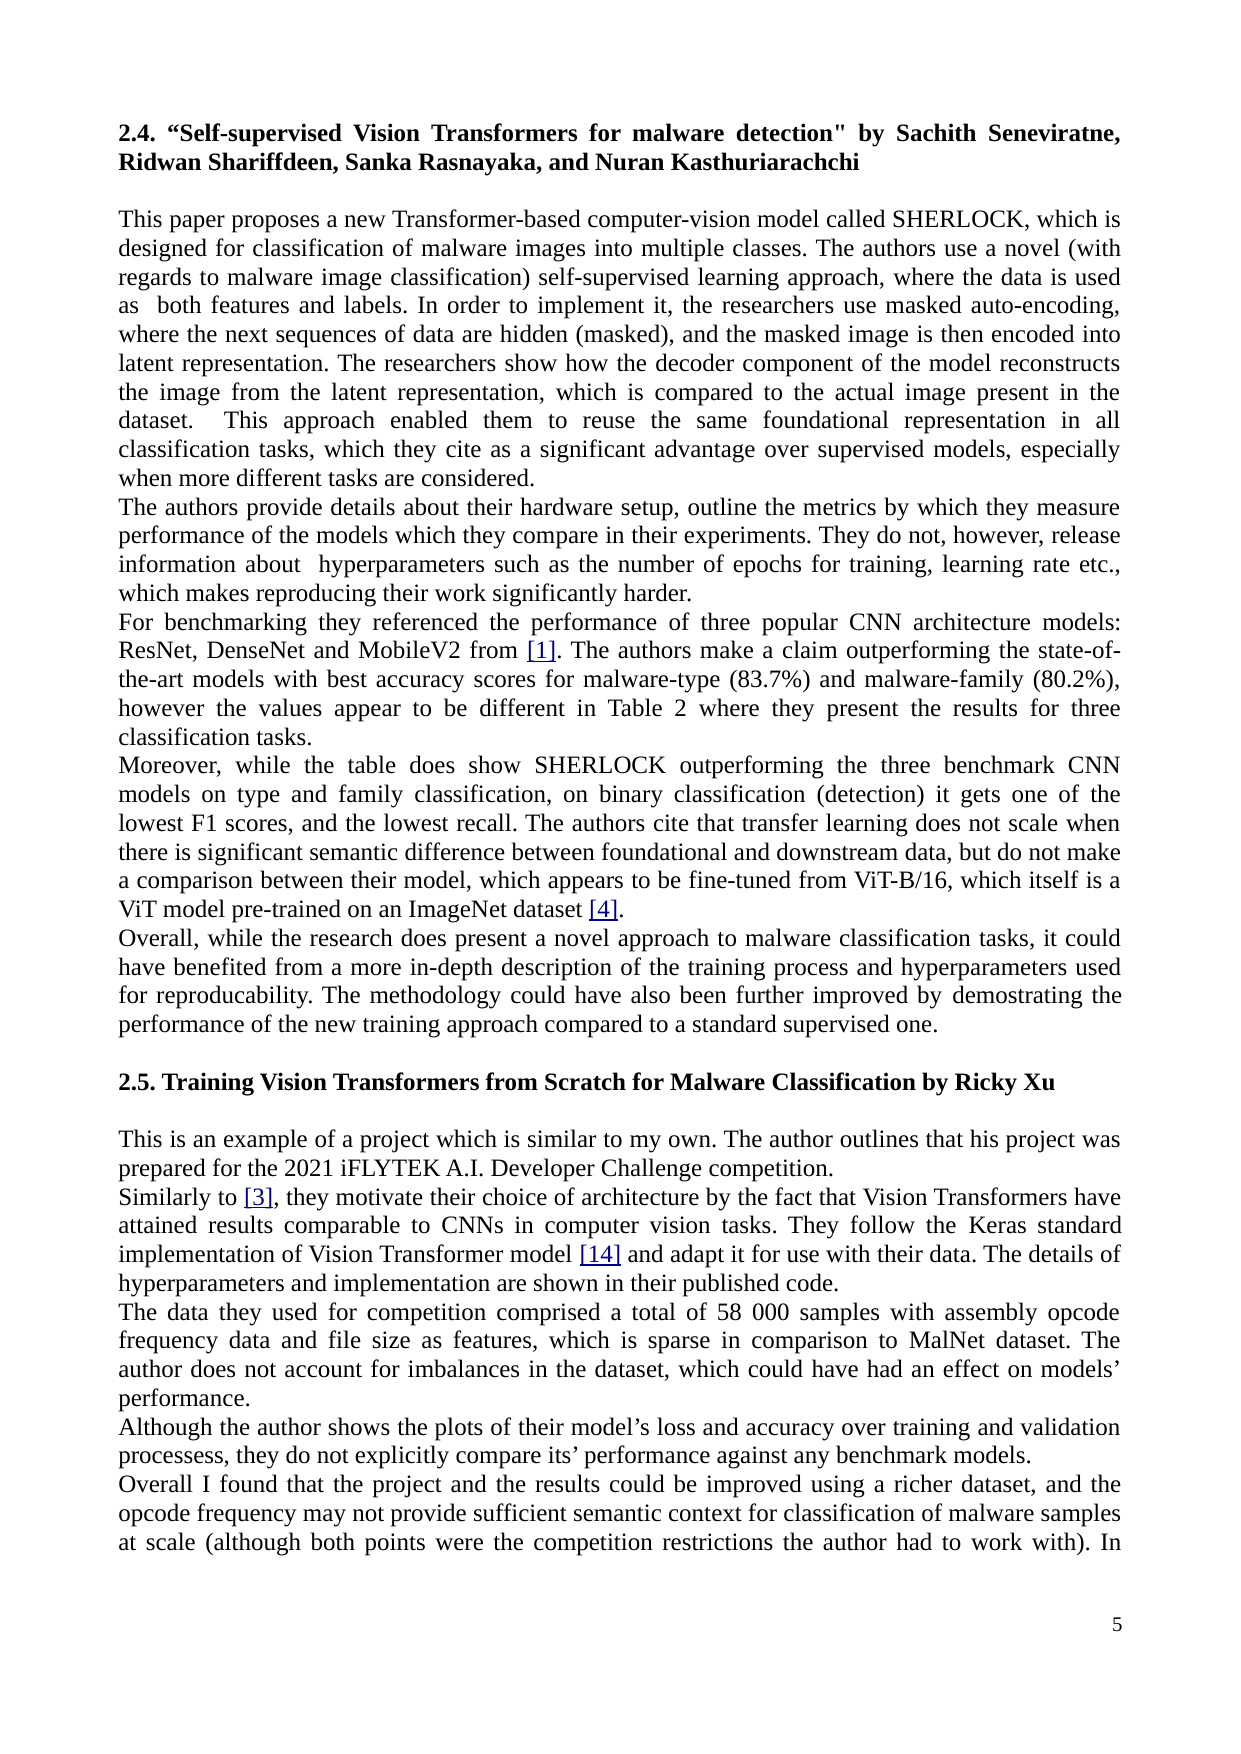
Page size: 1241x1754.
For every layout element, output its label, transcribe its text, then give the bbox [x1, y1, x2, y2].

text 2.4. “Self-supervised Vision Transformers for malware detection" by Sachith Seneviratne, Ridwan Shariffdeen, Sanka Rasnayaka, and Nuran Kasthuriarachchi [118, 118, 1122, 176]
text Overall I found that the project and the results could be improved using a richer dataset, and the opcode frequency may not provide sufficient semantic context for classification of malware samples at scale (although both points were the competition restrictions the author had to work with). In [118, 1469, 1122, 1556]
text This paper proposes a new Transformer-based computer-vision model called SHERLOCK, which is designed for classification of malware images into multiple classes. The authors use a novel (with regards to malware image classification) self-supervised learning approach, where the data is used as both features and labels. In order to implement it, the researchers use masked auto-encoding, where the next sequences of data are hidden (masked), and the masked image is then encoded into latent representation. The researchers show how the decoder component of the model reconstructs the image from the latent representation, which is compared to the actual image present in the dataset. This approach enabled them to reuse the same foundational representation in all classification tasks, which they cite as a significant advantage over supervised models, especially when more different tasks are considered. [118, 204, 1122, 492]
text Similarly to [3], they motivate their choice of architecture by the fact that Vision Transformers have attained results comparable to CNNs in computer vision tasks. They follow the Keras standard implementation of Vision Transformer model [14] and adapt it for use with their data. The details of hyperparameters and implementation are shown in their published code. [118, 1182, 1122, 1297]
text Although the author shows the plots of their model’s loss and accuracy over training and validation processess, they do not explicitly compare its’ performance against any benchmark models. [118, 1412, 1122, 1469]
text The data they used for competition comprised a total of 58 000 samples with assembly opcode frequency data and file size as features, which is sparse in comparison to MalNet dataset. The author does not account for imbalances in the dataset, which could have had an effect on models’ performance. [118, 1297, 1122, 1412]
text For benchmarking they referenced the performance of three popular CNN architecture models: ResNet, DenseNet and MobileV2 from [1]. The authors make a claim outperforming the state-of-the-art models with best accuracy scores for malware-type (83.7%) and malware-family (80.2%), however the values appear to be different in Table 2 where they present the results for three classification tasks. [118, 607, 1122, 751]
text This is an example of a project which is similar to my own. The author outlines that his project was prepared for the 2021 iFLYTEK A.I. Developer Challenge competition. [118, 1124, 1122, 1182]
text 2.5. Training Vision Transformers from Scratch for Malware Classification by Ricky Xu [118, 1067, 1122, 1096]
text Overall, while the research does present a novel approach to malware classification tasks, it could have benefited from a more in-depth description of the training process and hyperparameters used for reproducability. The methodology could have also been further improved by demostrating the performance of the new training approach compared to a standard supervised one. [118, 923, 1122, 1038]
text Moreover, while the table does show SHERLOCK outperforming the three benchmark CNN models on type and family classification, on binary classification (detection) it gets one of the lowest F1 scores, and the lowest recall. The authors cite that transfer learning does not scale when there is significant semantic difference between foundational and downstream data, but do not make a comparison between their model, which appears to be fine-tuned from ViT-B/16, which itself is a ViT model pre-trained on an ImageNet dataset [4]. [118, 751, 1122, 923]
text The authors provide details about their hardware setup, outline the metrics by which they measure performance of the models which they compare in their experiments. They do not, however, release information about hyperparameters such as the number of epochs for training, learning rate etc., which makes reproducing their work significantly harder. [118, 492, 1122, 607]
